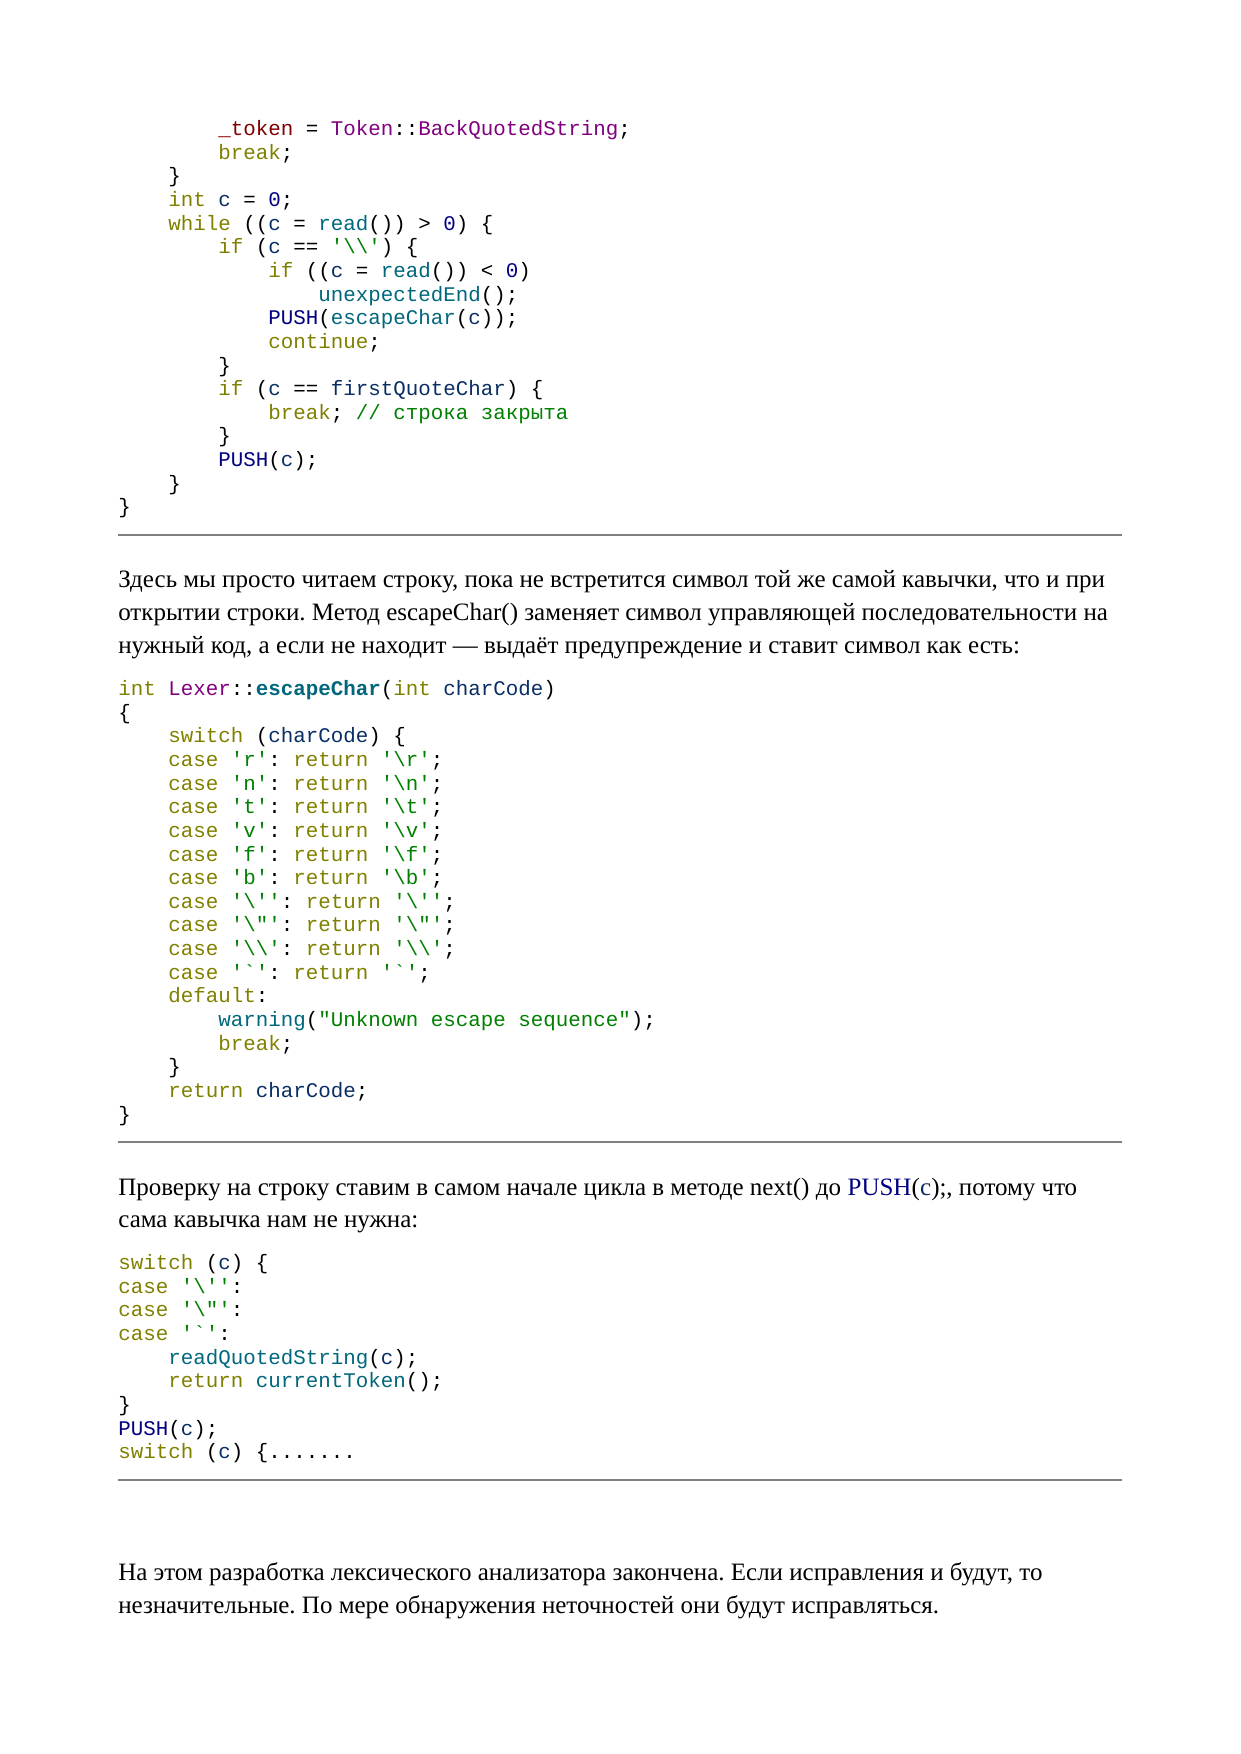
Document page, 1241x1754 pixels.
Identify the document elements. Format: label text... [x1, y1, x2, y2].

text unexpectedEnd(); [118, 284, 1122, 307]
text } [118, 1394, 1122, 1418]
text } [118, 473, 1122, 496]
text case '`': return '`'; [118, 962, 1122, 985]
text case 't': return '\t'; [118, 796, 1122, 820]
text } [118, 1056, 1122, 1080]
text if ((c = read()) < 0) [118, 260, 1122, 284]
text На этом разработка лексического анализатора закончена. Если исправления и будут, то незначительные. По мере обнаружения неточностей они будут исправляться. [118, 1557, 1122, 1619]
text } [118, 165, 1122, 189]
text case 'n': return '\n'; [118, 773, 1122, 796]
text readQuotedString(c); [118, 1347, 1122, 1370]
text PUSH(c); [118, 1418, 1122, 1441]
text PUSH(c); [118, 449, 1122, 473]
text case 'r': return '\r'; [118, 749, 1122, 773]
text switch (c) { [118, 1252, 1122, 1276]
text } [118, 496, 1122, 520]
text Здесь мы просто читаем строку, пока не встретится символ той же самой кавычки, что и при открытии строки. Метод escapeChar() заменяет символ управляющей последовательности на нужный код, а если не находит — выдаёт предупреждение и ставит символ как есть: [118, 564, 1122, 659]
text default: [118, 985, 1122, 1009]
text if (c == firstQuoteChar) { [118, 378, 1122, 402]
text switch (charCode) { [118, 725, 1122, 749]
text break; // строка закрыта [118, 402, 1122, 426]
text if (c == '\\') { [118, 236, 1122, 260]
text break; [118, 1033, 1122, 1056]
text case '\\': return '\\'; [118, 938, 1122, 962]
text int Lexer::escapeChar(int charCode) [118, 678, 1122, 702]
text case '\'': return '\''; [118, 891, 1122, 914]
text Проверку на строку ставим в самом начале цикла в методе next() до PUSH(c);, потому что сама кавычка нам не нужна: [118, 1172, 1122, 1233]
text _token = Token::BackQuotedString; [118, 118, 1122, 142]
text case '\'': [118, 1276, 1122, 1299]
text case '\"': return '\"'; [118, 914, 1122, 938]
text return currentToken(); [118, 1370, 1122, 1394]
text return charCode; [118, 1080, 1122, 1104]
text break; [118, 142, 1122, 165]
text case 'b': return '\b'; [118, 867, 1122, 891]
text } [118, 354, 1122, 378]
text case 'v': return '\v'; [118, 820, 1122, 843]
text warning("Unknown escape sequence"); [118, 1009, 1122, 1033]
text continue; [118, 331, 1122, 354]
text } [118, 1104, 1122, 1127]
text switch (c) {....... [118, 1441, 1122, 1465]
text } [118, 426, 1122, 449]
text while ((c = read()) > 0) { [118, 213, 1122, 236]
text { [118, 702, 1122, 725]
text case '\"': [118, 1299, 1122, 1323]
text PUSH(escapeChar(c)); [118, 307, 1122, 331]
text case '`': [118, 1323, 1122, 1347]
text int c = 0; [118, 189, 1122, 213]
text case 'f': return '\f'; [118, 843, 1122, 867]
